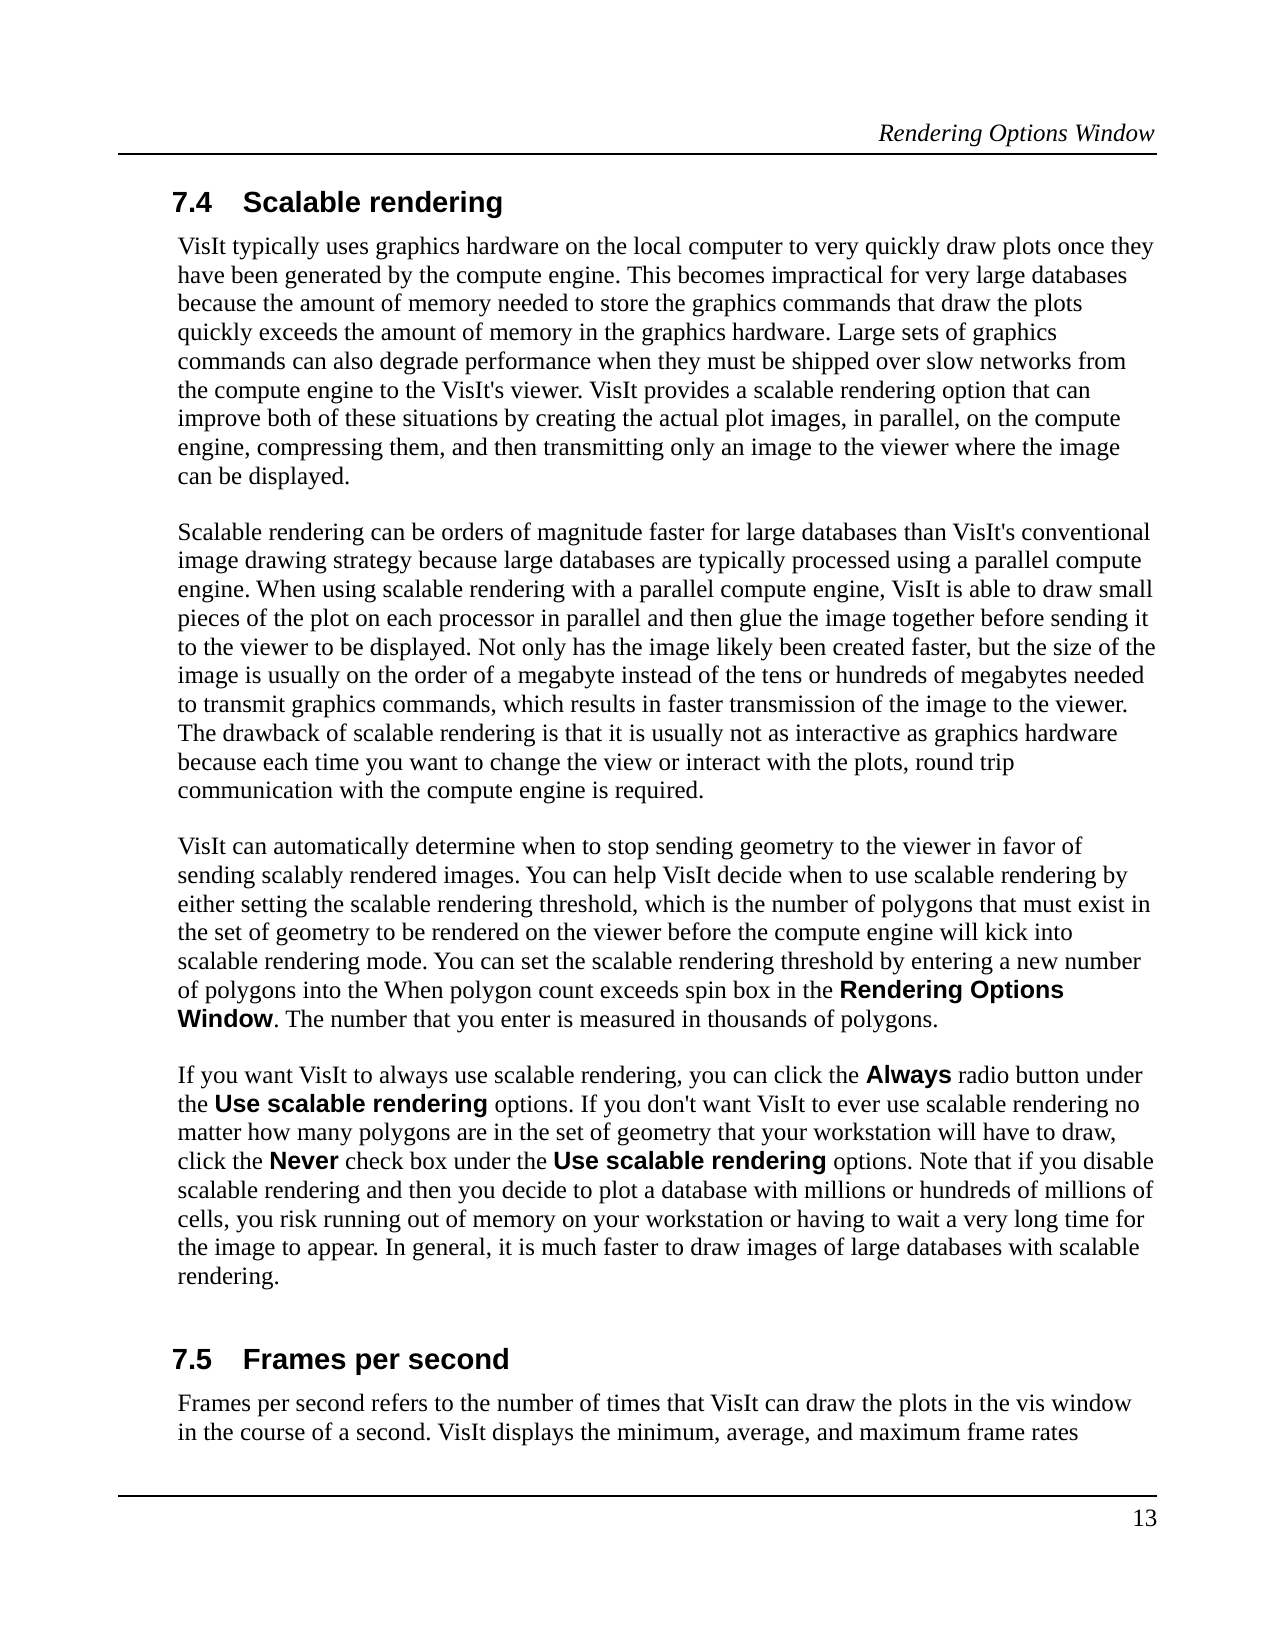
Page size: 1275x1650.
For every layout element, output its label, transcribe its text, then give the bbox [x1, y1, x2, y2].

subtitle Frames per second [163, 1342, 1157, 1376]
text Frames per second refers to the number of times that VisIt can draw the plots in the vis window in the course of a second. VisIt displays the minimum, average, and maximum frame rates [177, 1388, 1157, 1446]
text VisIt can automatically determine when to stop sending geometry to the viewer in favor of sending scalably rendered images. You can help VisIt decide when to use scalable rendering by either setting the scalable rendering threshold, which is the number of polygons that must exist in the set of geometry to be rendered on the viewer before the compute engine will kick into scalable rendering mode. You can set the scalable rendering threshold by entering a new number of polygons into the When polygon count exceeds spin box in the Rendering Options Window. The number that you enter is measured in thousands of polygons. [177, 831, 1157, 1033]
subtitle Scalable rendering [163, 185, 1157, 218]
text If you want VisIt to always use scalable rendering, you can click the Always radio button under the Use scalable rendering options. If you don't want VisIt to ever use scalable rendering no matter how many polygons are in the set of geometry that your workstation will have to draw, click the Never check box under the Use scalable rendering options. Note that if you disable scalable rendering and then you decide to plot a database with millions or hundreds of millions of cells, you risk running out of memory on your workstation or having to wait a very long time for the image to appear. In general, it is much faster to draw images of large databases with scalable rendering. [177, 1060, 1157, 1290]
text VisIt typically uses graphics hardware on the local computer to very quickly draw plots once they have been generated by the compute engine. This becomes impractical for very large databases because the amount of memory needed to store the graphics commands that draw the plots quickly exceeds the amount of memory in the graphics hardware. Large sets of graphics commands can also degrade performance when they must be shipped over slow networks from the compute engine to the VisIt's viewer. VisIt provides a scalable rendering option that can improve both of these situations by creating the actual plot images, in parallel, on the compute engine, compressing them, and then transmitting only an image to the viewer where the image can be displayed. [177, 231, 1157, 490]
text Scalable rendering can be orders of magnitude faster for large databases than VisIt's conventional image drawing strategy because large databases are typically processed using a parallel compute engine. When using scalable rendering with a parallel compute engine, VisIt is able to draw small pieces of the plot on each processor in parallel and then glue the image together before sending it to the viewer to be displayed. Not only has the image likely been created faster, but the size of the image is usually on the order of a megabyte instead of the tens or hundreds of megabytes needed to transmit graphics commands, which results in faster transmission of the image to the viewer. The drawback of scalable rendering is that it is usually not as interactive as graphics hardware because each time you want to change the view or interact with the plots, round trip communication with the compute engine is required. [177, 517, 1157, 804]
